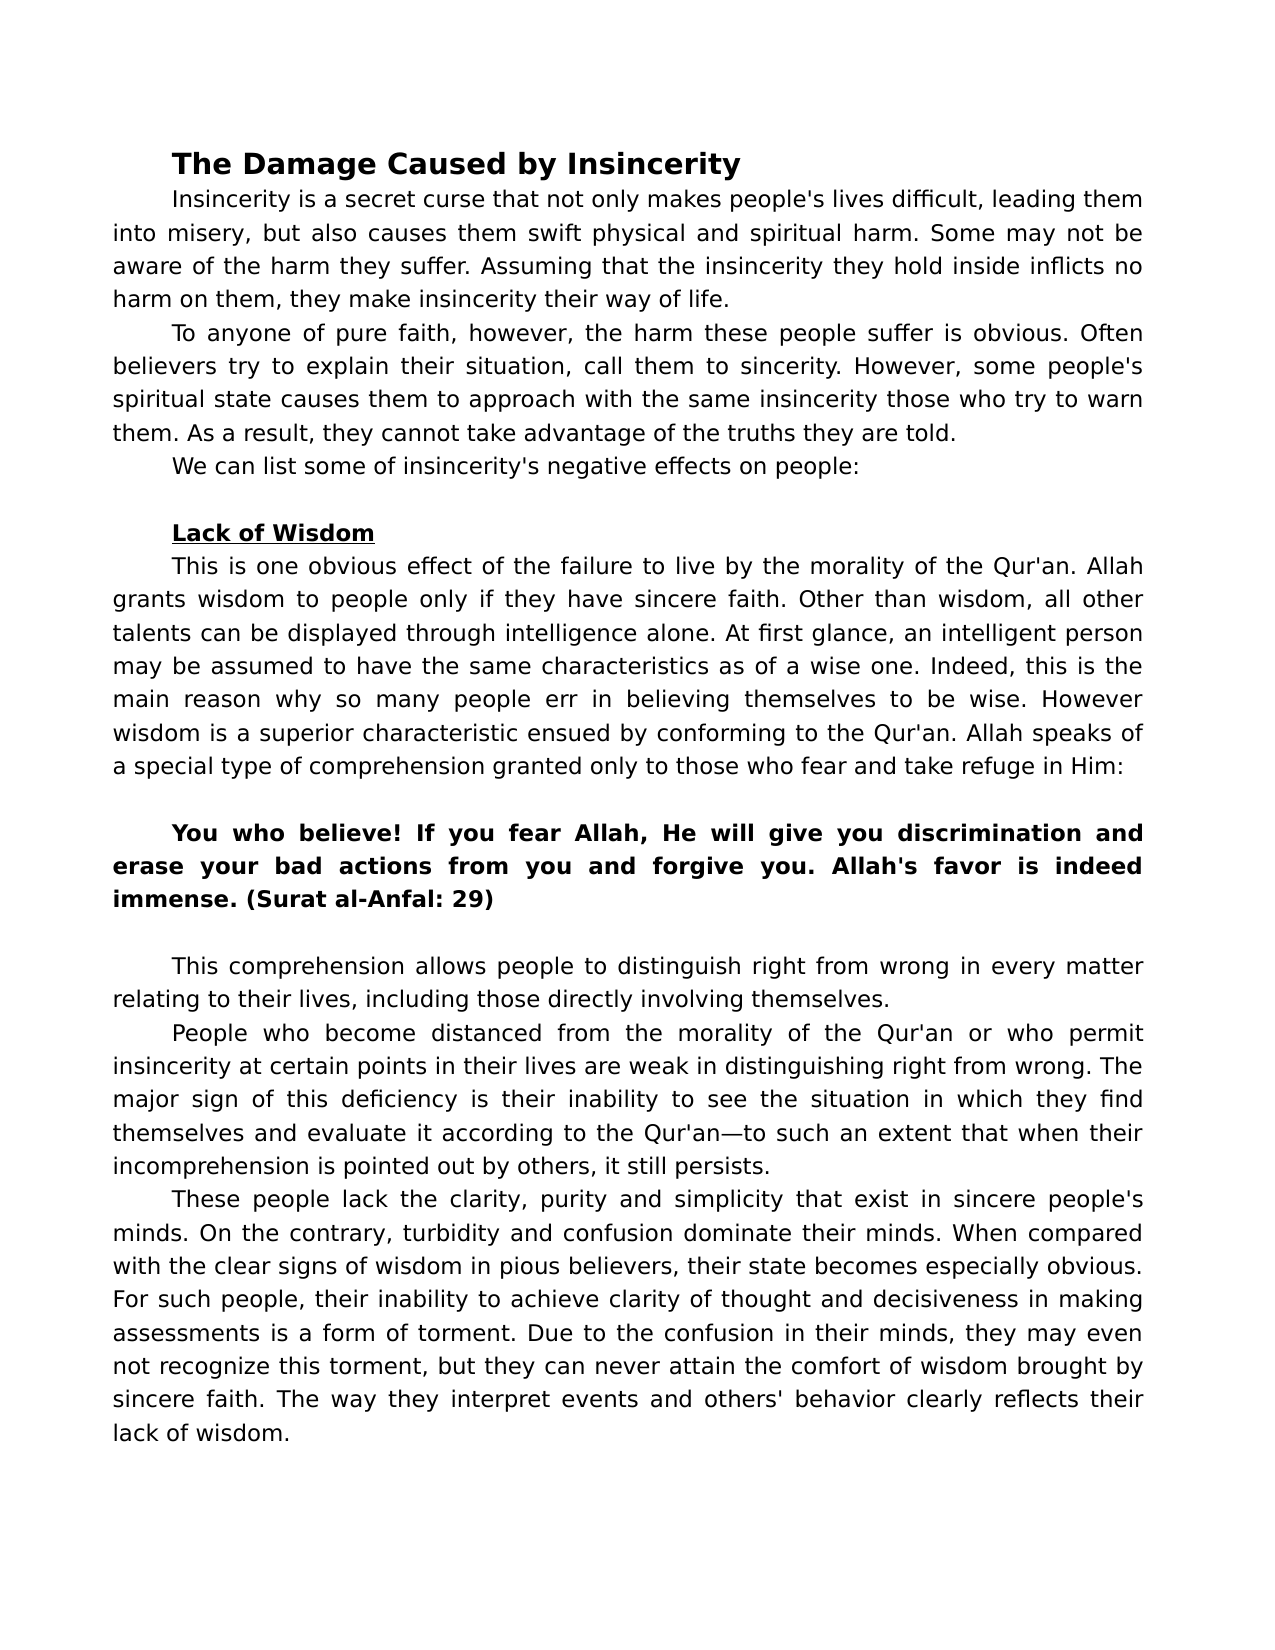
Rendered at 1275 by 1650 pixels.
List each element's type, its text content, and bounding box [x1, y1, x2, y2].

text We can list some of insincerity's negative effects on people: [112, 448, 1145, 481]
text Lack of Wisdom [112, 514, 1145, 548]
text People who become distanced from the morality of the Qur'an or who permit insincerity at certain points in their lives are weak in distinguishing right from wrong. The major sign of this deficiency is their inability to see the situation in which they find themselves and evaluate it according to the Qur'an—to such an extent that when their incomprehension is pointed out by others, it still persists. [112, 1014, 1145, 1181]
text The Damage Caused by Insincerity [112, 148, 1145, 181]
text These people lack the clarity, purity and simplicity that exist in sincere people's minds. On the contrary, turbidity and confusion dominate their minds. When compared with the clear signs of wisdom in pious believers, their state becomes especially obvious. For such people, their inability to achieve clarity of thought and decisiveness in making assessments is a form of torment. Due to the confusion in their minds, they may even not recognize this torment, but they can never attain the comfort of wisdom brought by sincere faith. The way they interpret events and others' behavior clearly reflects their lack of wisdom. [112, 1181, 1145, 1448]
text This is one obvious effect of the failure to live by the morality of the Qur'an. Allah grants wisdom to people only if they have sincere faith. Other than wisdom, all other talents can be displayed through intelligence alone. At first glance, an intelligent person may be assumed to have the same characteristics as of a wise one. Indeed, this is the main reason why so many people err in believing themselves to be wise. However wisdom is a superior characteristic ensued by conforming to the Qur'an. Allah speaks of a special type of comprehension granted only to those who fear and take refuge in Him: [112, 548, 1145, 781]
text This comprehension allows people to distinguish right from wrong in every matter relating to their lives, including those directly involving themselves. [112, 948, 1145, 1014]
text Insincerity is a secret curse that not only makes people's lives difficult, leading them into misery, but also causes them swift physical and spiritual harm. Some may not be aware of the harm they suffer. Assuming that the insincerity they hold inside inflicts no harm on them, they make insincerity their way of life. [112, 181, 1145, 314]
text To anyone of pure faith, however, the harm these people suffer is obvious. Often believers try to explain their situation, call them to sincerity. However, some people's spiritual state causes them to approach with the same insincerity those who try to warn them. As a result, they cannot take advantage of the truths they are told. [112, 314, 1145, 448]
text You who believe! If you fear Allah, He will give you discrimination and erase your bad actions from you and forgive you. Allah's favor is indeed immense. (Surat al-Anfal: 29) [112, 814, 1145, 914]
